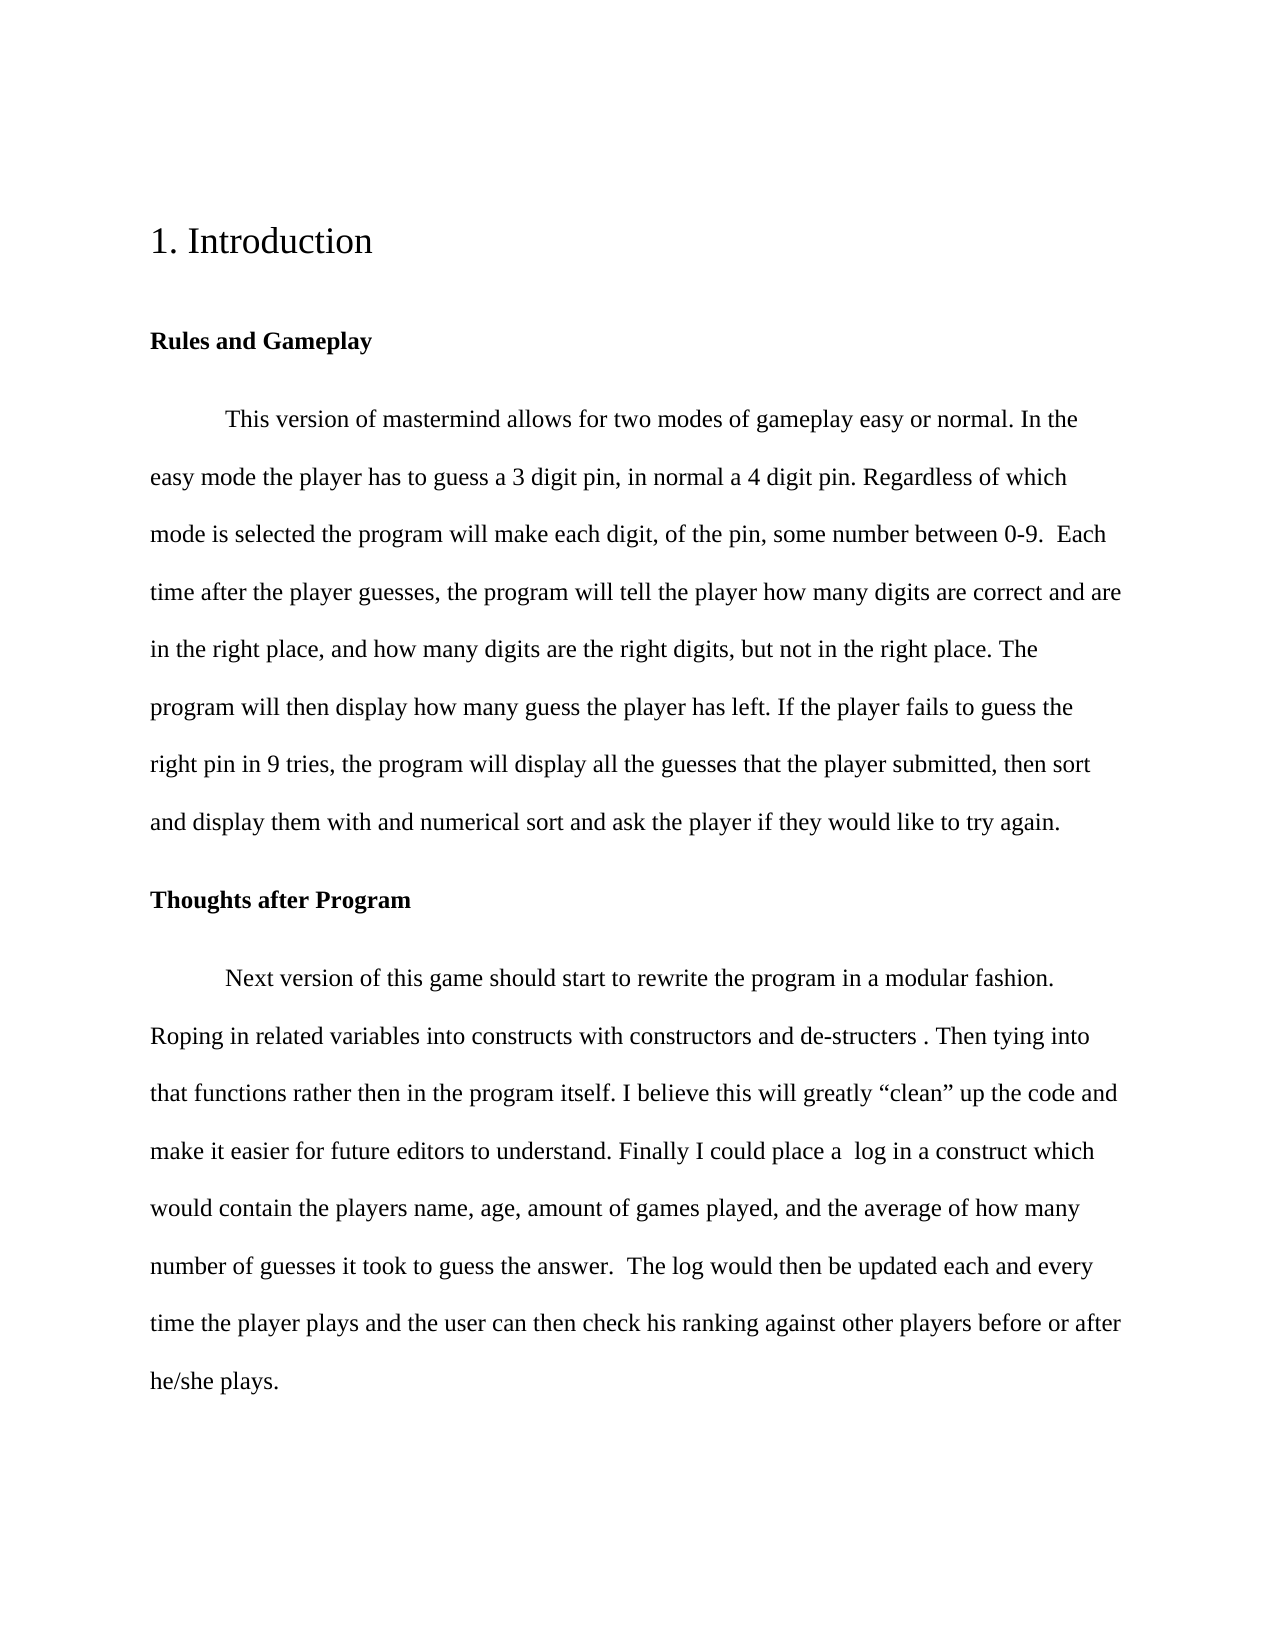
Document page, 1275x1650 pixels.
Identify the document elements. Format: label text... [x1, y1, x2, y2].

text Rules and Gameplay [150, 326, 1125, 354]
text Next version of this game should start to rewrite the program in a modular fashion. Roping in related variables into constructs with constructors and de-structers . Then tying into that functions rather then in the program itself. I believe this will greatly “clean” up the code and make it easier for future editors to understand. Finally I could place a log in a construct which would contain the players name, age, amount of games played, and the average of how many number of guesses it took to guess the answer. The log would then be updated each and every time the player plays and the user can then check his ranking against other players before or after he/she plays. [150, 963, 1125, 1394]
text Thoughts after Program [150, 885, 1125, 914]
text This version of mastermind allows for two modes of gameplay easy or normal. In the easy mode the player has to guess a 3 digit pin, in normal a 4 digit pin. Regardless of which mode is selected the program will make each digit, of the pin, some number between 0-9. Each time after the player guesses, the program will tell the player how many digits are correct and are in the right place, and how many digits are the right digits, but not in the right place. The program will then display how many guess the player has left. If the player fails to guess the right pin in 9 tries, the program will display all the guesses that the player submitted, then sort and display them with and numerical sort and ask the player if they would like to try again. [150, 404, 1125, 835]
text 1. Introduction [150, 219, 1125, 262]
